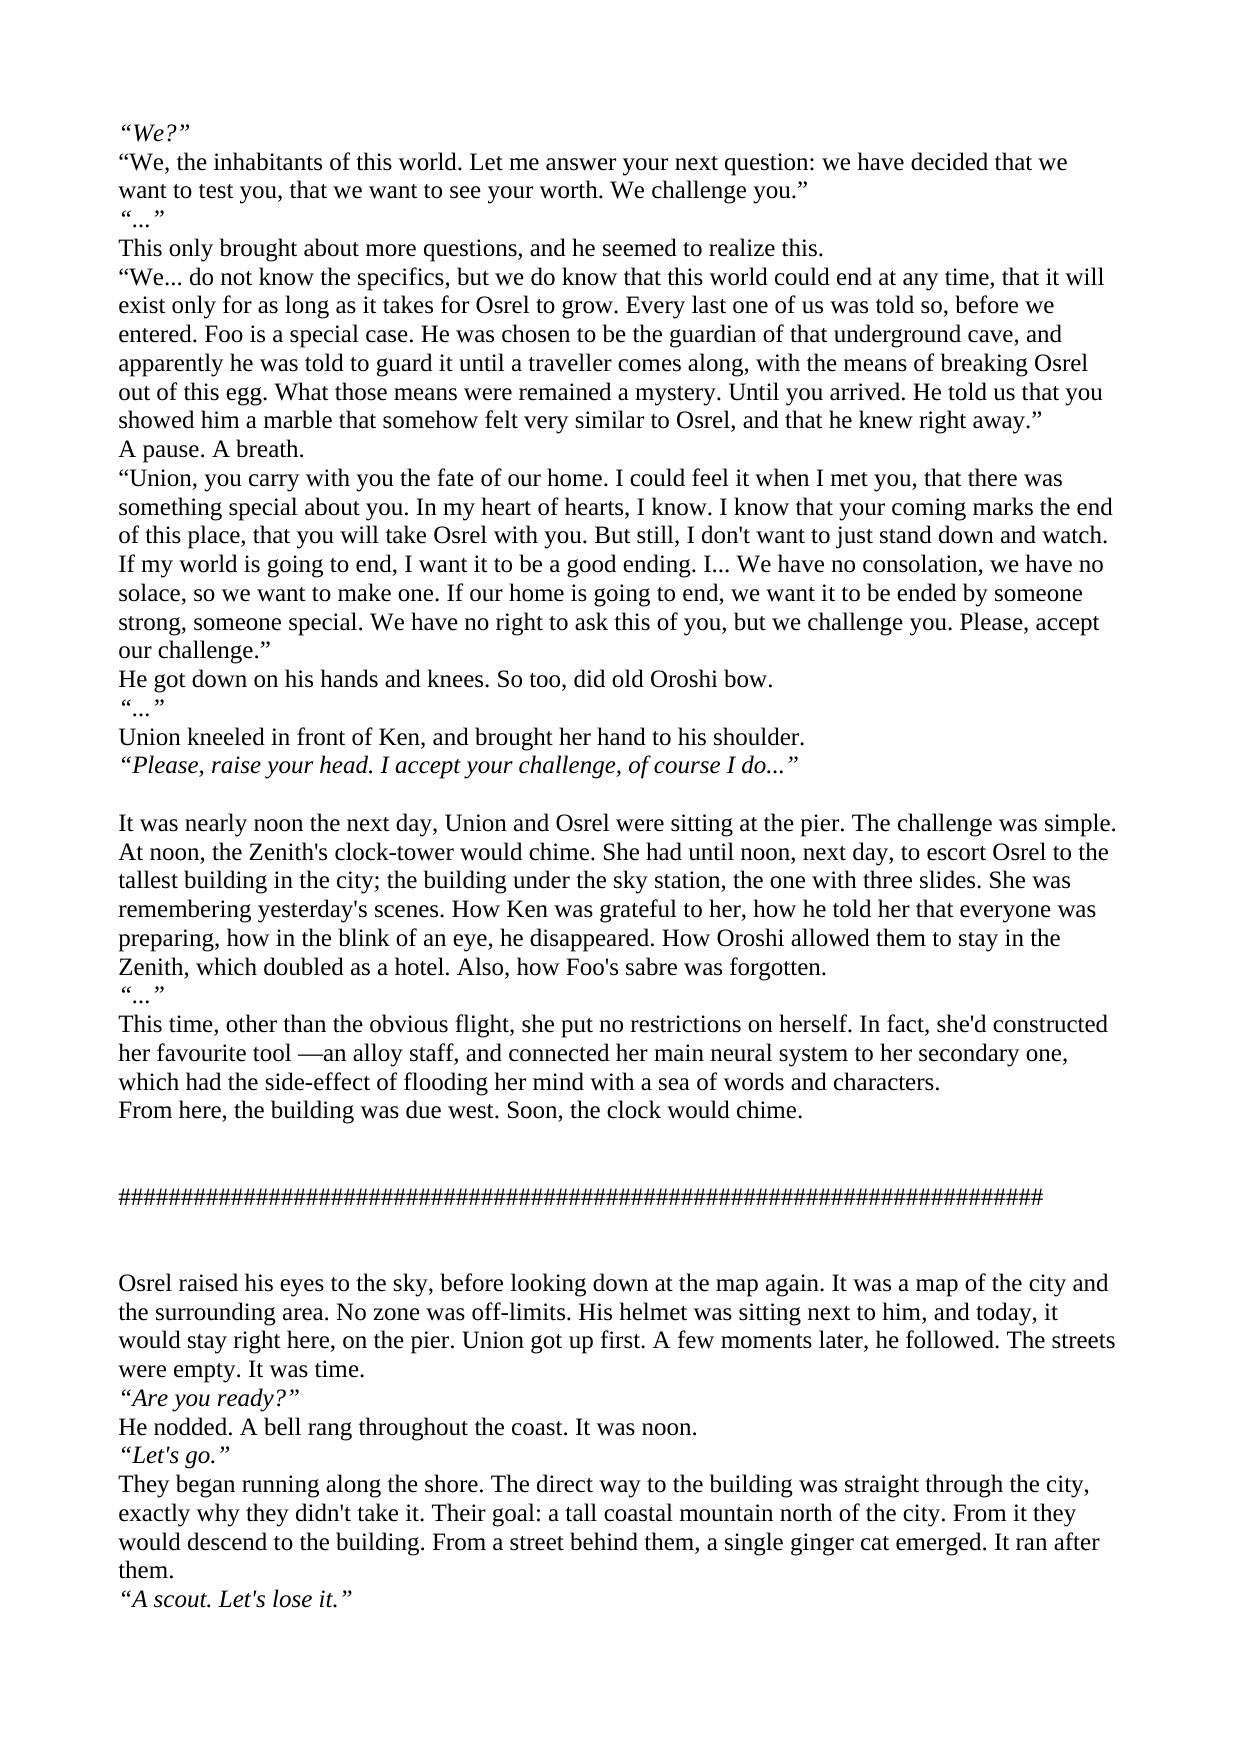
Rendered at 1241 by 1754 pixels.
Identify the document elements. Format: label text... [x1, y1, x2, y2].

text “We?” [118, 118, 1122, 147]
text “...” [118, 981, 1122, 1009]
text This only brought about more questions, and he seemed to realize this. [118, 233, 1122, 262]
text “Are you ready?” [118, 1383, 1122, 1412]
text “We, the inhabitants of this world. Let me answer your next question: we have decided that we want to test you, that we want to see your worth. We challenge you.” [118, 147, 1122, 204]
text “Let's go.” [118, 1441, 1122, 1469]
text “Please, raise your head. I accept your challenge, of course I do...” [118, 751, 1122, 779]
text “...” [118, 204, 1122, 233]
text They began running along the shore. The direct way to the building was straight through the city, exactly why they didn't take it. Their goal: a tall coastal mountain north of the city. From it they would descend to the building. From a street behind them, a single ginger cat emerged. It ran after them. [118, 1469, 1122, 1584]
text “Union, you carry with you the fate of our home. I could feel it when I met you, that there was something special about you. In my heart of hearts, I know. I know that your coming marks the end of this place, that you will take Osrel with you. But still, I don't want to just stand down and watch. If my world is going to end, I want it to be a good ending. I... We have no consolation, we have no solace, so we want to make one. If our home is going to end, we want it to be ended by someone strong, someone special. We have no right to ask this of you, but we challenge you. Please, accept our challenge.” [118, 463, 1122, 664]
text Osrel raised his eyes to the sky, before looking down at the map again. It was a map of the city and the surrounding area. No zone was off-limits. His helmet was sitting next to him, and today, it would stay right here, on the pier. Union got up first. A few moments later, he followed. The streets were empty. It was time. [118, 1268, 1122, 1383]
text Union kneeled in front of Ken, and brought her hand to his shoulder. [118, 722, 1122, 751]
text “A scout. Let's lose it.” [118, 1584, 1122, 1613]
text This time, other than the obvious flight, she put no restrictions on herself. In fact, she'd constructed her favourite tool —an alloy staff, and connected her main neural system to her secondary one, which had the side-effect of flooding her mind with a sea of words and characters. [118, 1009, 1122, 1096]
text From here, the building was due west. Soon, the clock would chime. [118, 1096, 1122, 1124]
text “...” [118, 693, 1122, 722]
text It was nearly noon the next day, Union and Osrel were sitting at the pier. The challenge was simple. At noon, the Zenith's clock-tower would chime. She had until noon, next day, to escort Osrel to the tallest building in the city; the building under the sky station, the one with three slides. She was remembering yesterday's scenes. How Ken was grateful to her, how he told her that everyone was preparing, how in the blink of an eye, he disappeared. How Oroshi allowed them to stay in the Zenith, which doubled as a hotel. Also, how Foo's sabre was forgotten. [118, 808, 1122, 981]
text He nodded. A bell rang throughout the coast. It was noon. [118, 1412, 1122, 1441]
text He got down on his hands and knees. So too, did old Oroshi bow. [118, 664, 1122, 693]
text “We... do not know the specifics, but we do know that this world could end at any time, that it will exist only for as long as it takes for Osrel to grow. Every last one of us was told so, before we entered. Foo is a special case. He was chosen to be the guardian of that underground cave, and apparently he was told to guard it until a traveller comes along, with the means of breaking Osrel out of this egg. What those means were remained a mystery. Until you arrived. He told us that you showed him a marble that somehow felt very similar to Osrel, and that he knew right away.” [118, 262, 1122, 434]
text ########################################################################## [118, 1182, 1122, 1211]
text A pause. A breath. [118, 434, 1122, 463]
